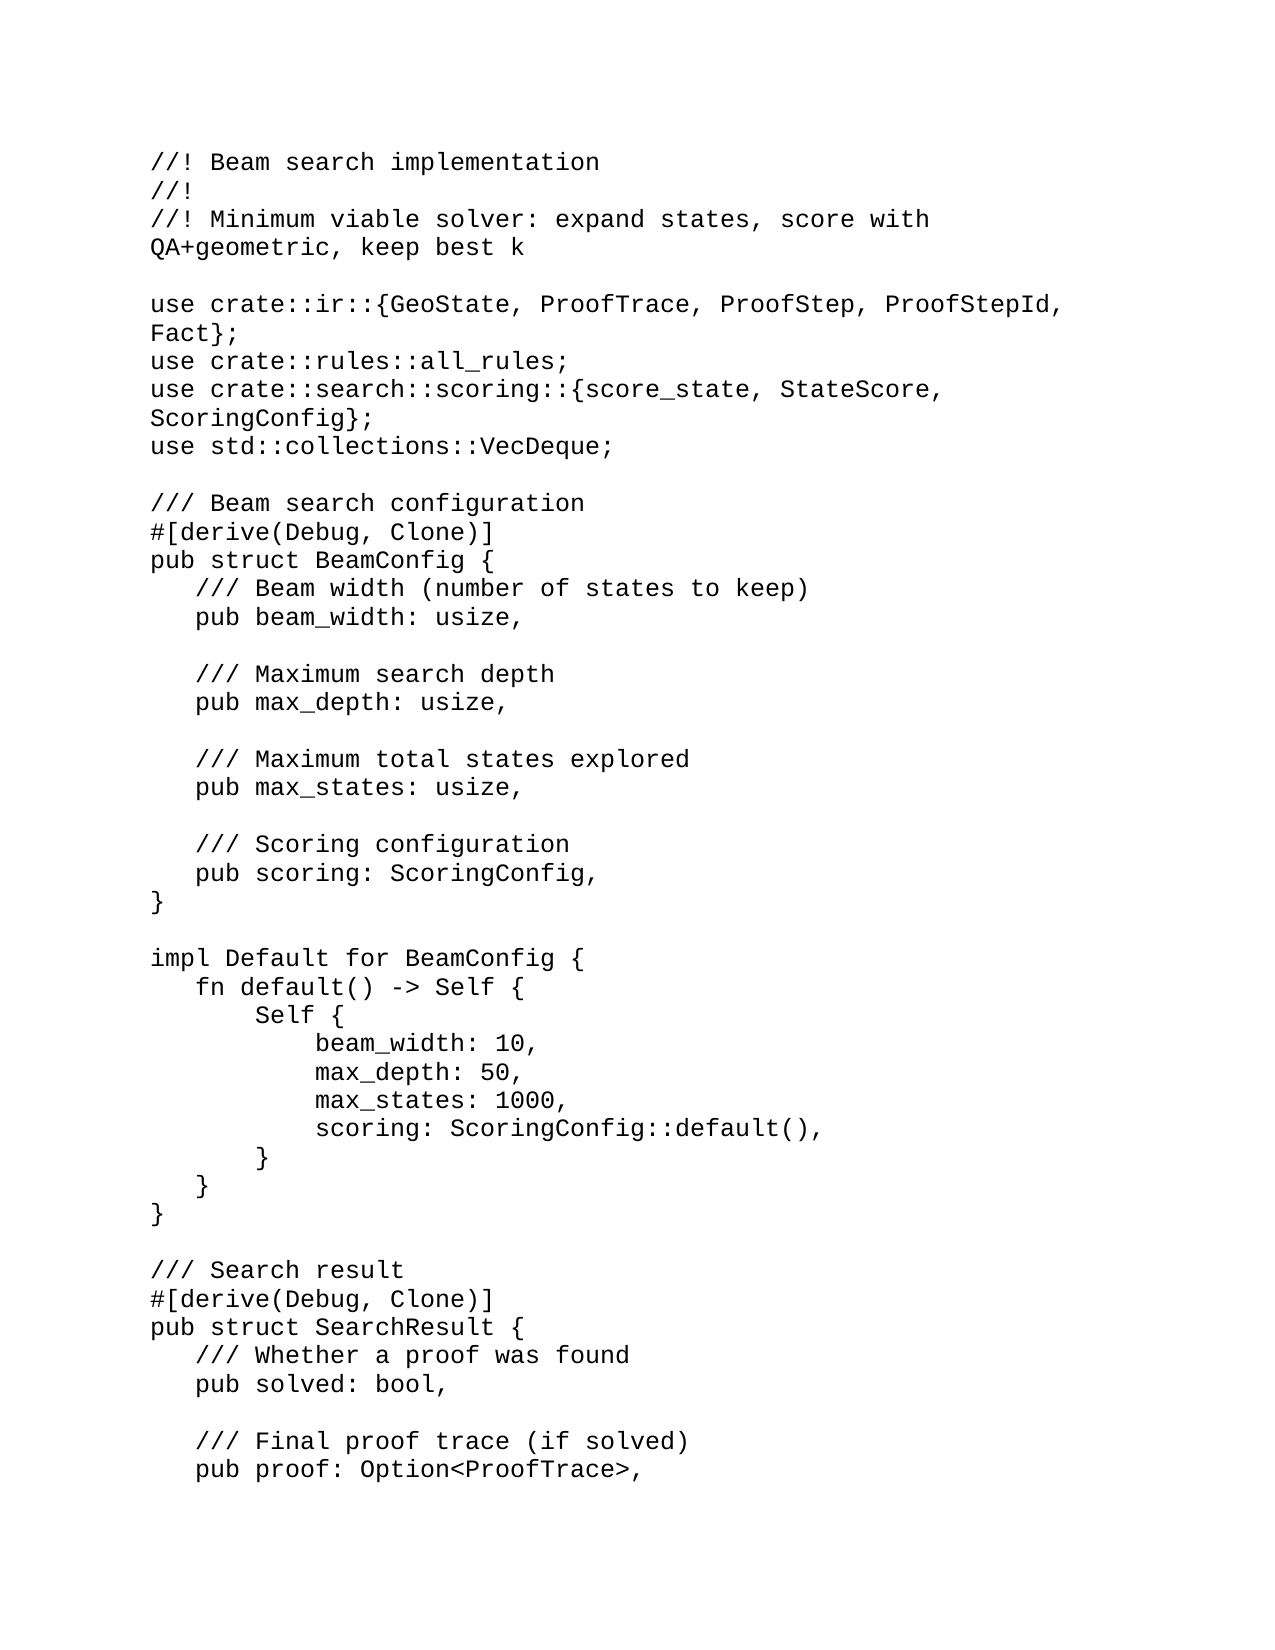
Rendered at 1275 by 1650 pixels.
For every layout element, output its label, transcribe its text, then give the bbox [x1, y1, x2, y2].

text pub max_states: usize, [150, 775, 1125, 803]
text use crate::rules::all_rules; [150, 349, 1125, 377]
text } [150, 1201, 1125, 1229]
text } [150, 889, 1125, 917]
text pub max_depth: usize, [150, 689, 1125, 718]
text max_states: 1000, [150, 1087, 1125, 1116]
text //! [150, 178, 1125, 207]
text beam_width: 10, [150, 1031, 1125, 1059]
text /// Scoring configuration [150, 832, 1125, 860]
text } [150, 1144, 1125, 1172]
text /// Final proof trace (if solved) [150, 1428, 1125, 1457]
text /// Beam search configuration [150, 491, 1125, 519]
text //! Minimum viable solver: expand states, score with QA+geometric, keep best k [150, 207, 1125, 263]
text /// Beam width (number of states to keep) [150, 576, 1125, 604]
text scoring: ScoringConfig::default(), [150, 1116, 1125, 1144]
text #[derive(Debug, Clone)] [150, 519, 1125, 547]
text /// Maximum total states explored [150, 747, 1125, 775]
text pub scoring: ScoringConfig, [150, 860, 1125, 889]
text } [150, 1172, 1125, 1201]
text pub solved: bool, [150, 1371, 1125, 1399]
text pub struct BeamConfig { [150, 547, 1125, 576]
text /// Search result [150, 1258, 1125, 1286]
text use std::collections::VecDeque; [150, 434, 1125, 462]
text use crate::ir::{GeoState, ProofTrace, ProofStep, ProofStepId, Fact}; [150, 292, 1125, 349]
text pub beam_width: usize, [150, 604, 1125, 632]
text pub struct SearchResult { [150, 1314, 1125, 1343]
text //! Beam search implementation [150, 150, 1125, 178]
text fn default() -> Self { [150, 974, 1125, 1002]
text #[derive(Debug, Clone)] [150, 1286, 1125, 1314]
text Self { [150, 1002, 1125, 1031]
text use crate::search::scoring::{score_state, StateScore, ScoringConfig}; [150, 377, 1125, 434]
text max_depth: 50, [150, 1059, 1125, 1087]
text impl Default for BeamConfig { [150, 946, 1125, 974]
text pub proof: Option<ProofTrace>, [150, 1457, 1125, 1485]
text /// Whether a proof was found [150, 1343, 1125, 1371]
text /// Maximum search depth [150, 661, 1125, 689]
